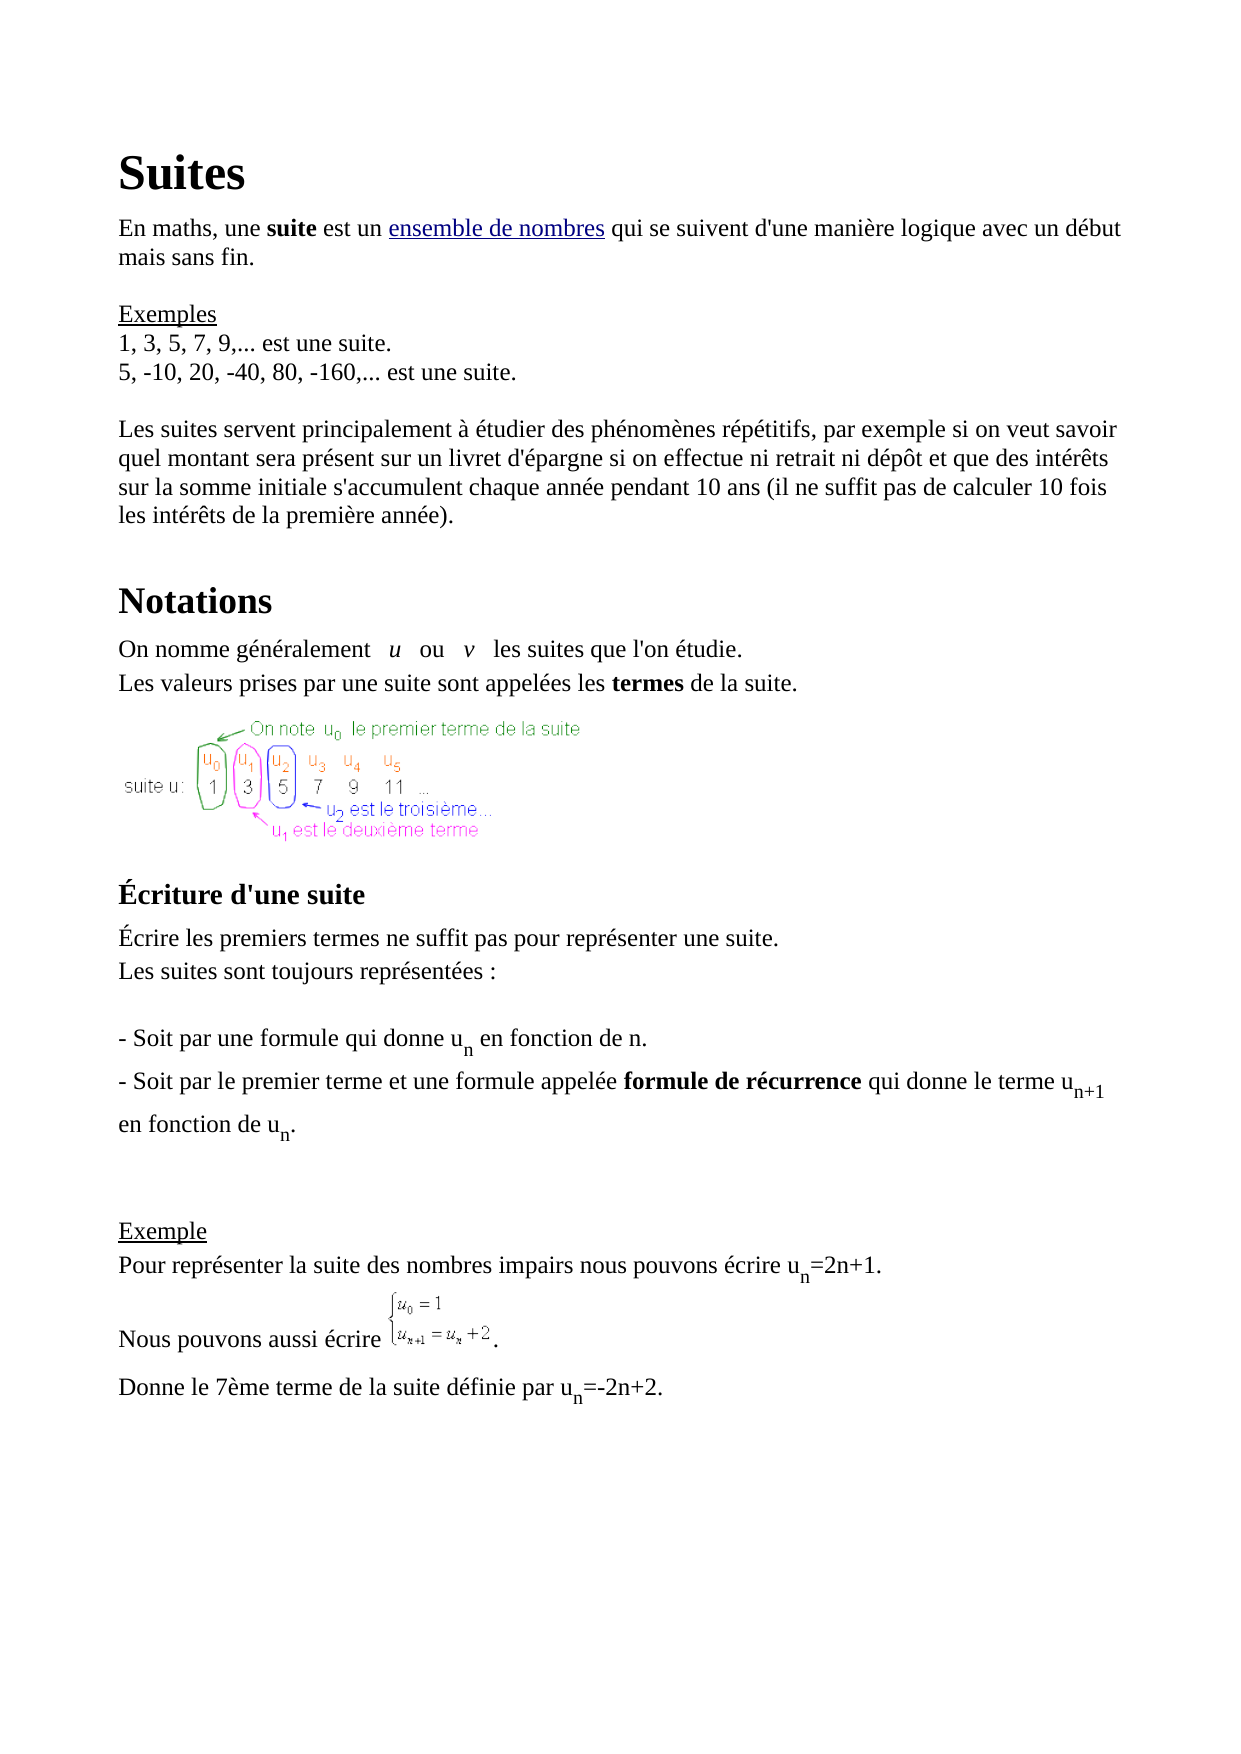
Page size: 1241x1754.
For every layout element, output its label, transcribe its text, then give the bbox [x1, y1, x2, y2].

subtitle Notations [118, 579, 1122, 622]
text Écrire les premiers termes ne suffit pas pour représenter une suite. Les suites sont toujours représentées : - Soit par une formule qui donne un en fonction de n. - Soit par le premier terme et une formule appelée formule de récurrence qui donne le terme un+1 en fonction de un. Exemple Pour représenter la suite des nombres impairs nous pouvons écrire un=2n+1. Nous pouvons aussi écrire . [118, 923, 1122, 1353]
text On nomme généralementoules suites que l'on étudie. Les valeurs prises par une suite sont appelées les termes de la suite. [118, 634, 1122, 696]
text En maths, une suite est un ensemble de nombres qui se suivent d'une manière logique avec un début mais sans fin. Exemples 1, 3, 5, 7, 9,... est une suite. 5, -10, 20, -40, 80, -160,... est une suite. Les suites servent principalement à étudier des phénomènes répétitifs, par exemple si on veut savoir quel montant sera présent sur un livret d'épargne si on effectue ni retrait ni dépôt et que des intérêts sur la somme initiale s'accumulent chaque année pendant 10 ans (il ne suffit pas de calculer 10 fois les intérêts de la première année). [118, 213, 1122, 529]
picture [118, 715, 588, 844]
subtitle Écriture d'une suite [118, 877, 1122, 910]
picture [387, 1291, 493, 1348]
subtitle Suites [118, 143, 1122, 201]
text Donne le 7ème terme de la suite définie par un=-2n+2. [118, 1372, 1122, 1409]
